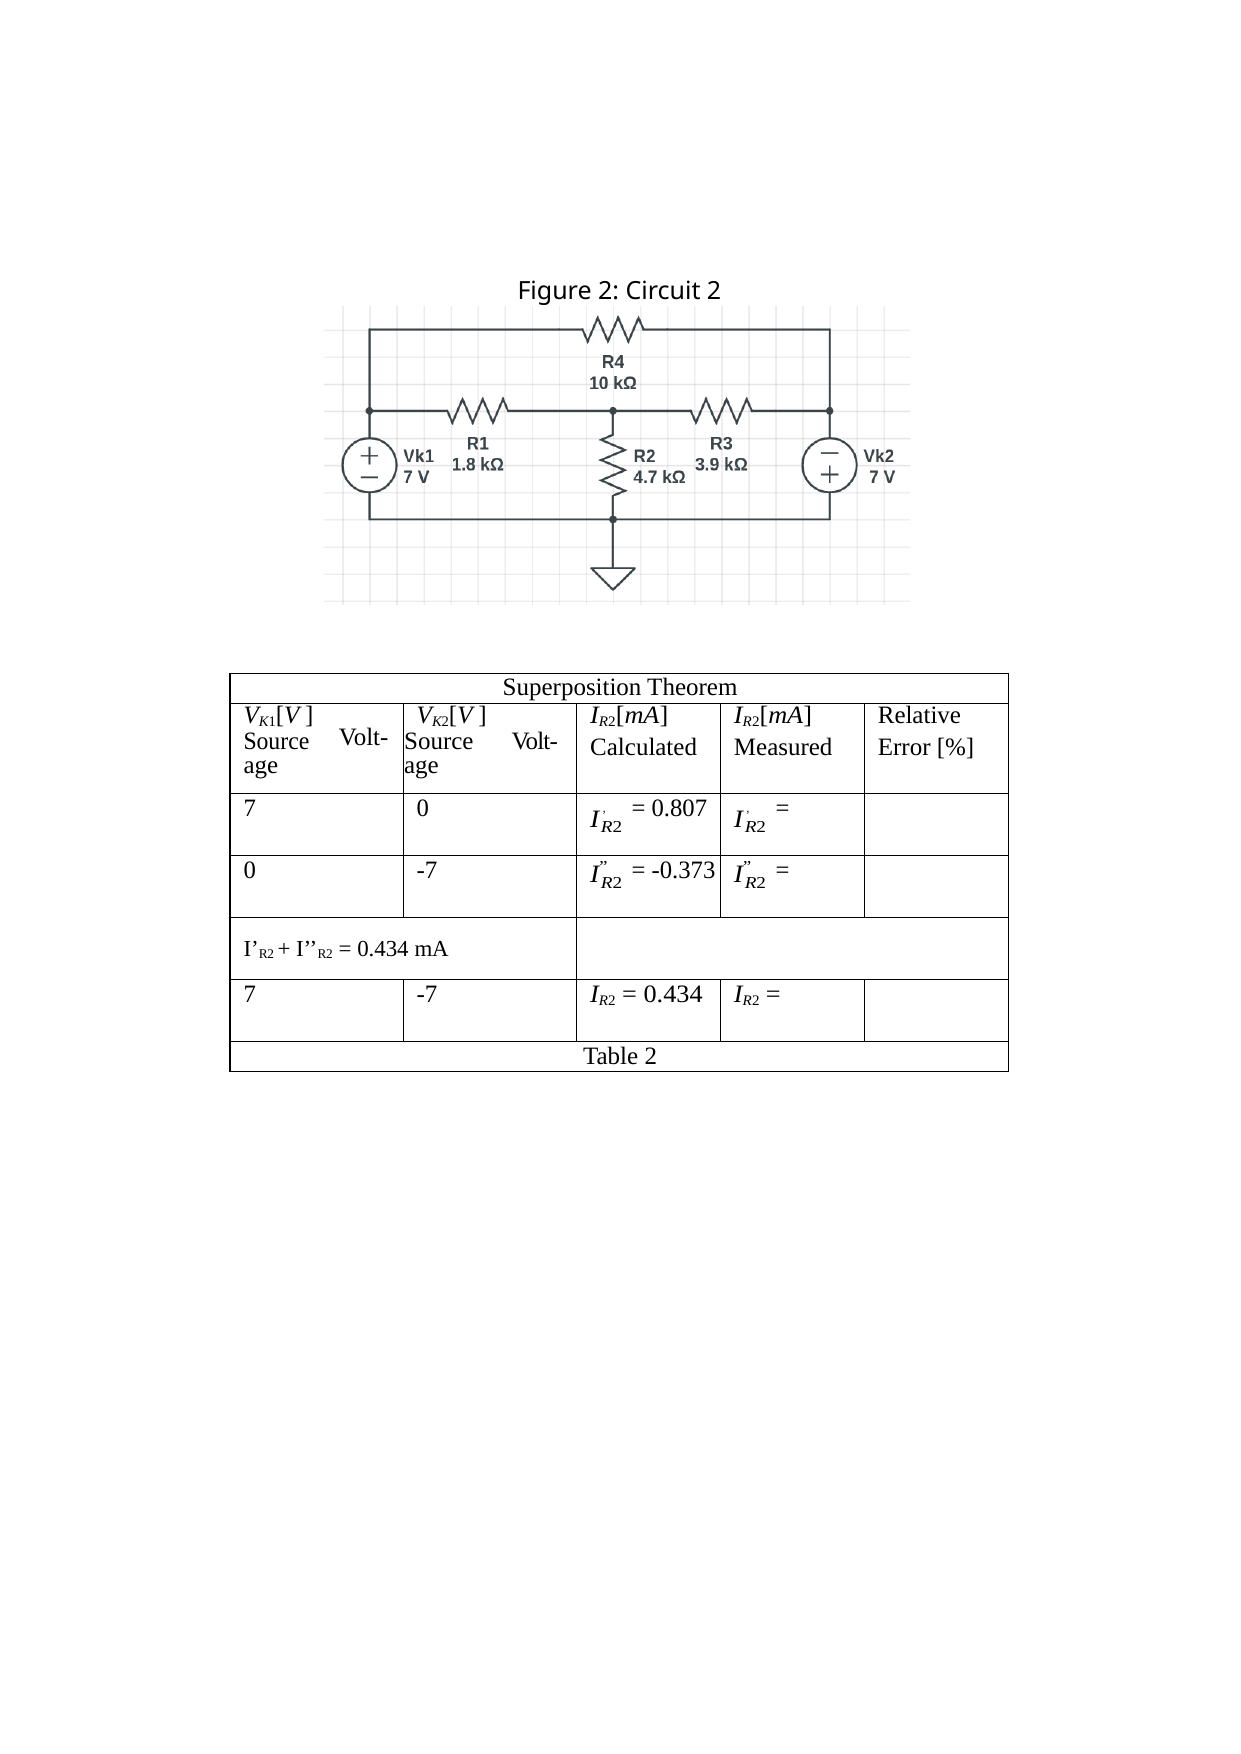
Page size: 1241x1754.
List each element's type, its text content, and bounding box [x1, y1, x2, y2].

table_cell 0 [231, 856, 403, 917]
table_cell -7 [404, 980, 576, 1041]
table_cell I” R2 [721, 856, 771, 917]
table_cell I” R2 [577, 856, 627, 917]
table_cell IR2[mA] Measured [721, 704, 864, 792]
table_cell [865, 980, 1008, 1041]
table_cell 7 [231, 794, 403, 855]
table_cell IR2[mA] Calculated [577, 704, 720, 792]
table_cell [577, 918, 1008, 979]
table_cell I’ R2 [577, 794, 627, 855]
table_cell [865, 794, 1008, 855]
table_cell -7 [404, 856, 576, 917]
table_cell Relative Error [%] [865, 704, 1008, 792]
table_cell = -0.373 [627, 856, 720, 917]
table_cell VK1[V ] Source age [231, 704, 327, 792]
table_cell [865, 856, 1008, 917]
table_cell IR2 = [721, 980, 864, 1041]
table_cell = [771, 856, 864, 917]
table_cell I’ R2 [721, 794, 771, 855]
picture [323, 306, 911, 605]
table_cell = [771, 794, 864, 855]
table_cell Table 2 [231, 1042, 1008, 1071]
table_cell I’R2 + I’’R2 = 0.434 mA [231, 918, 576, 979]
table_cell VK2[V ] Source Volt- age [404, 704, 576, 792]
table_header Superposition Theorem [231, 674, 1008, 702]
table_cell IR2 = 0.434 [577, 980, 720, 1041]
table_cell 7 [231, 980, 403, 1041]
text Figure 2: Circuit 2 [317, 273, 921, 307]
table_cell Volt- [327, 704, 403, 792]
table_cell 0 [404, 794, 576, 855]
table_cell = 0.807 [627, 794, 720, 855]
